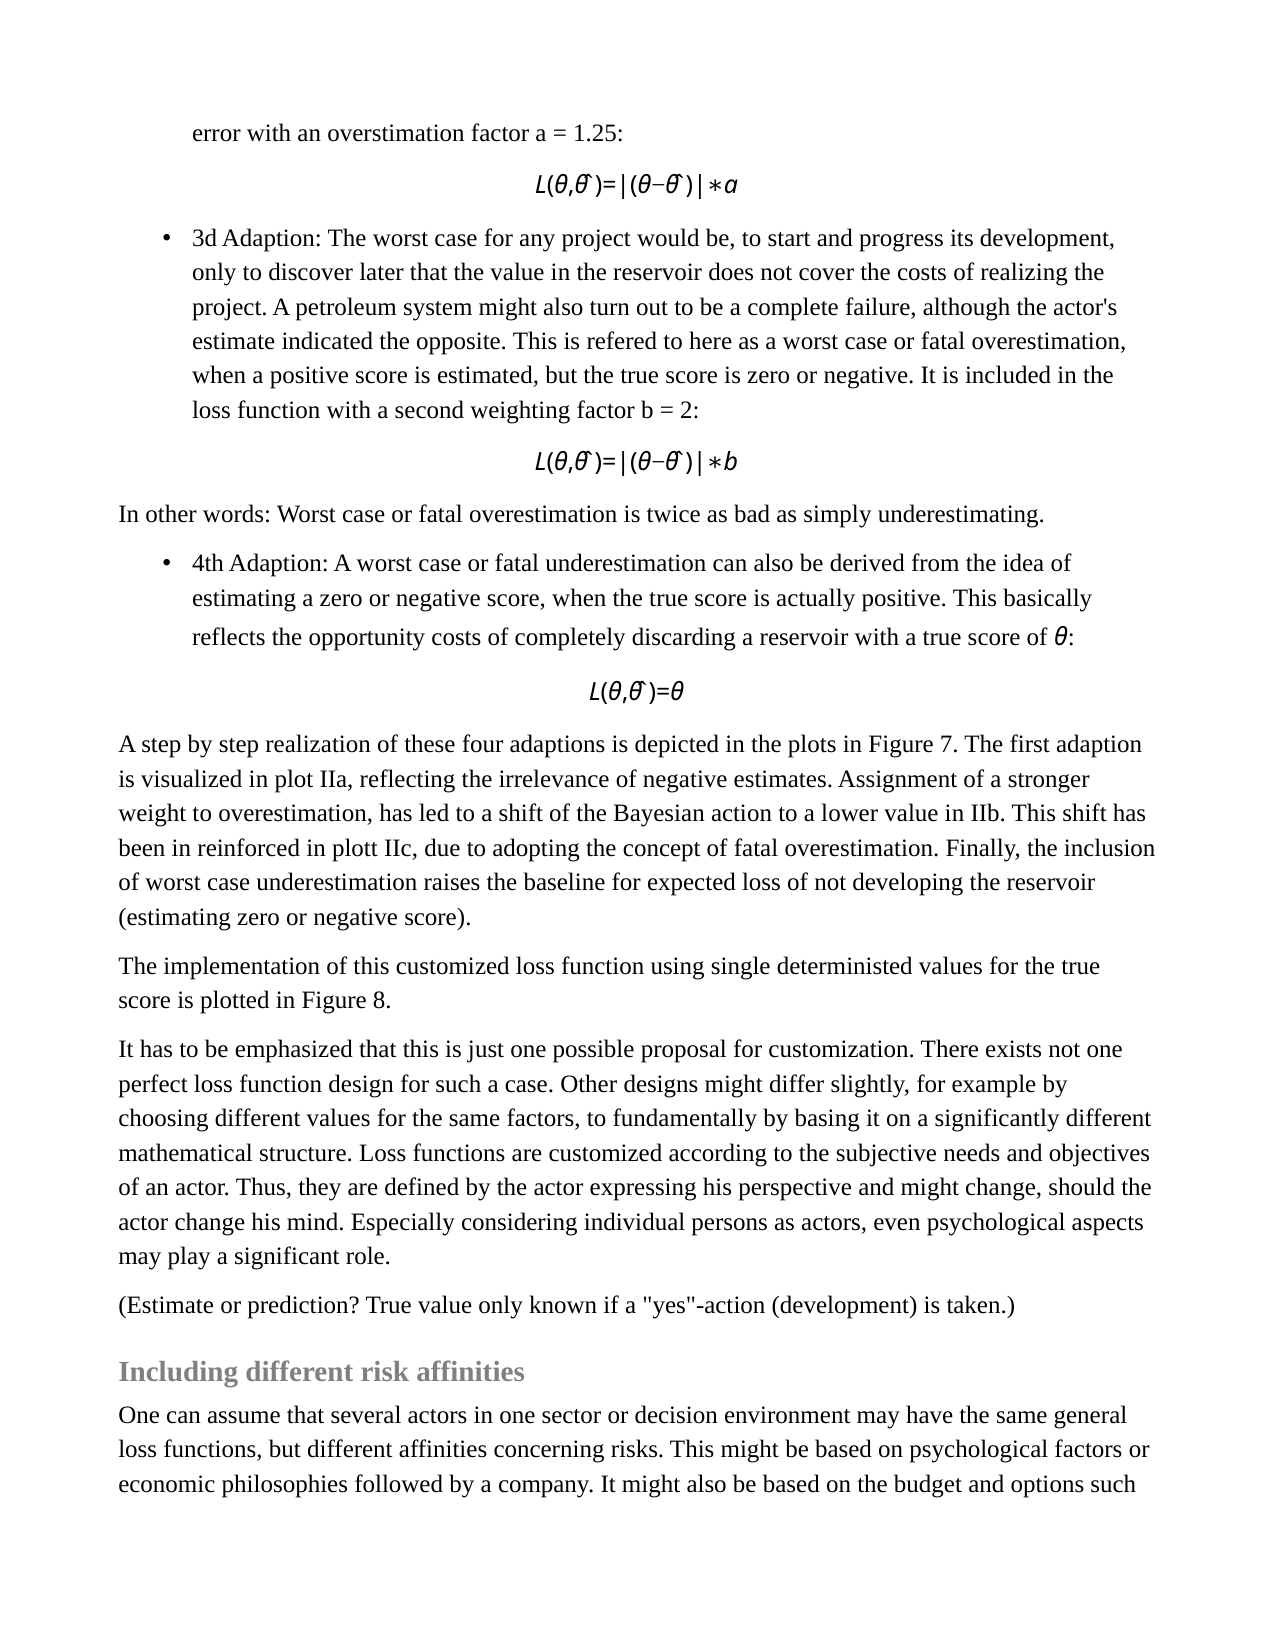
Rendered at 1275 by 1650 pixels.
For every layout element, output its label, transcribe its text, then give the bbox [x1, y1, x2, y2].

text L(θ,θ̂ )=|(θ−θ̂ )|∗a [118, 167, 1157, 201]
text It has to be emphasized that this is just one possible proposal for customization. There exists not one perfect loss function design for such a case. Other designs might differ slightly, for example by choosing different values for the same factors, to fundamentally by basing it on a significantly different mathematical structure. Loss functions are customized according to the subjective needs and objectives of an actor. Thus, they are defined by the actor expressing his perspective and might change, should the actor change his mind. Especially considering individual persons as actors, even psychological aspects may play a significant role. [118, 1034, 1157, 1270]
text A step by step realization of these four adaptions is depicted in the plots in Figure 7. The first adaption is visualized in plot IIa, reflecting the irrelevance of negative estimates. Assignment of a stronger weight to overestimation, has led to a shift of the Bayesian action to a lower value in IIb. This shift has been in reinforced in plott IIc, due to adopting the concept of fatal overestimation. Finally, the inclusion of worst case underestimation raises the baseline for expected loss of not developing the reservoir (estimating zero or negative score). [118, 729, 1157, 931]
text L(θ,θ̂ )=θ [118, 674, 1157, 708]
text One can assume that several actors in one sector or decision environment may have the same general loss functions, but different affinities concerning risks. This might be based on psychological factors or economic philosophies followed by a company. It might also be based on the budget and options such [118, 1400, 1157, 1498]
text L(θ,θ̂ )=|(θ−θ̂ )|∗b [118, 444, 1157, 478]
text The implementation of this customized loss function using single deterministed values for the true score is plotted in Figure 8. [118, 951, 1157, 1014]
text (Estimate or prediction? True value only known if a "yes"-action (development) is taken.) [118, 1290, 1157, 1319]
list 4th Adaption: A worst case or fatal underestimation can also be derived from the idea of estimating a zero or negative score, when the true score is actually positive. This basically reflects the opportunity costs of completely discarding a reservoir with a true score of θ: [162, 548, 1157, 653]
list error with an overstimation factor a = 1.25: [162, 118, 1157, 147]
text In other words: Worst case or fatal overestimation is twice as bad as simply underestimating. [118, 499, 1157, 528]
subtitle Including different risk affinities [118, 1354, 1157, 1387]
list 3d Adaption: The worst case for any project would be, to start and progress its development, only to discover later that the value in the reservoir does not cover the costs of realizing the project. A petroleum system might also turn out to be a complete failure, although the actor's estimate indicated the opposite. This is refered to here as a worst case or fatal overestimation, when a positive score is estimated, but the true score is zero or negative. It is included in the loss function with a second weighting factor b = 2: [162, 223, 1157, 424]
